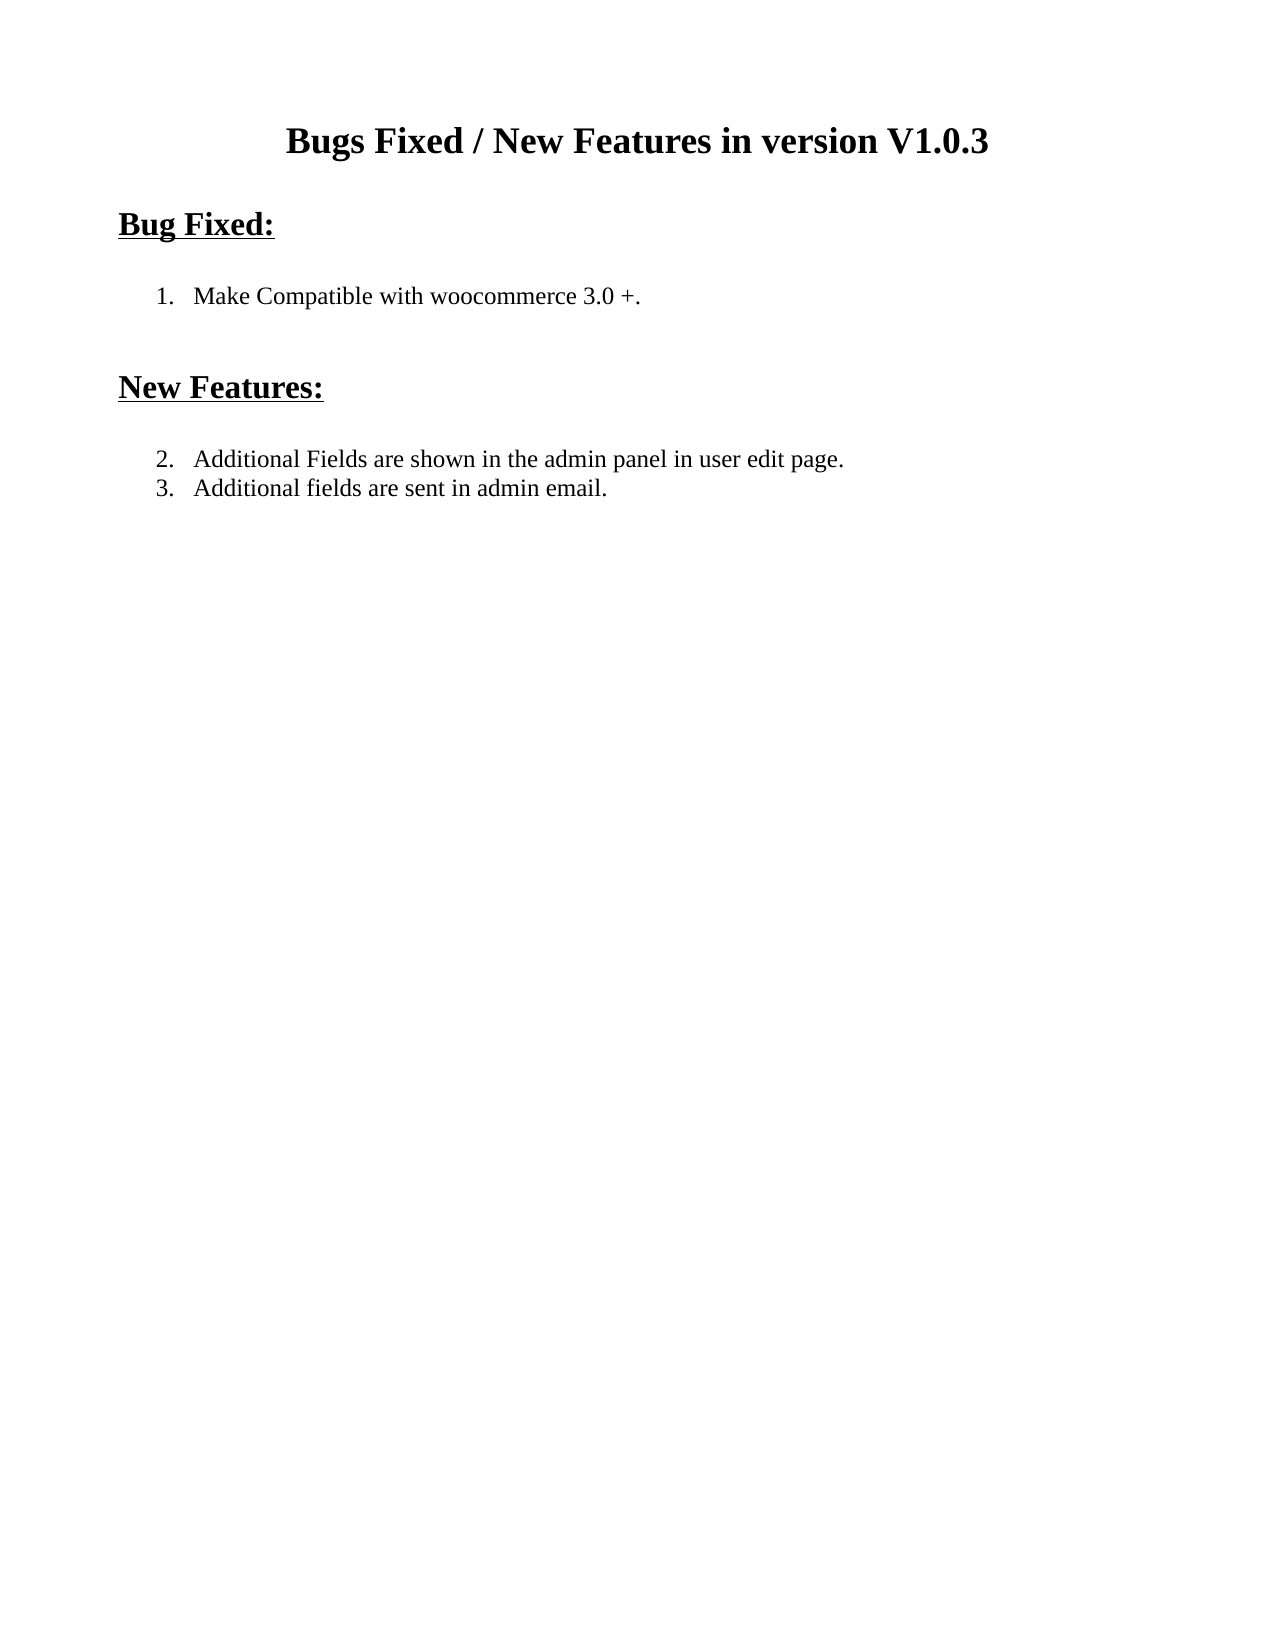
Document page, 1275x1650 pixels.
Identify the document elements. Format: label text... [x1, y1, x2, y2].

text New Features: [118, 367, 1157, 406]
list Make Compatible with woocommerce 3.0 +. [156, 281, 1157, 310]
text Bugs Fixed / New Features in version V1.0.3 [118, 118, 1157, 161]
list Additional fields are sent in admin email. [156, 473, 1157, 501]
text Bug Fixed: [118, 204, 1157, 243]
list Additional Fields are shown in the admin panel in user edit page. [156, 444, 1157, 473]
